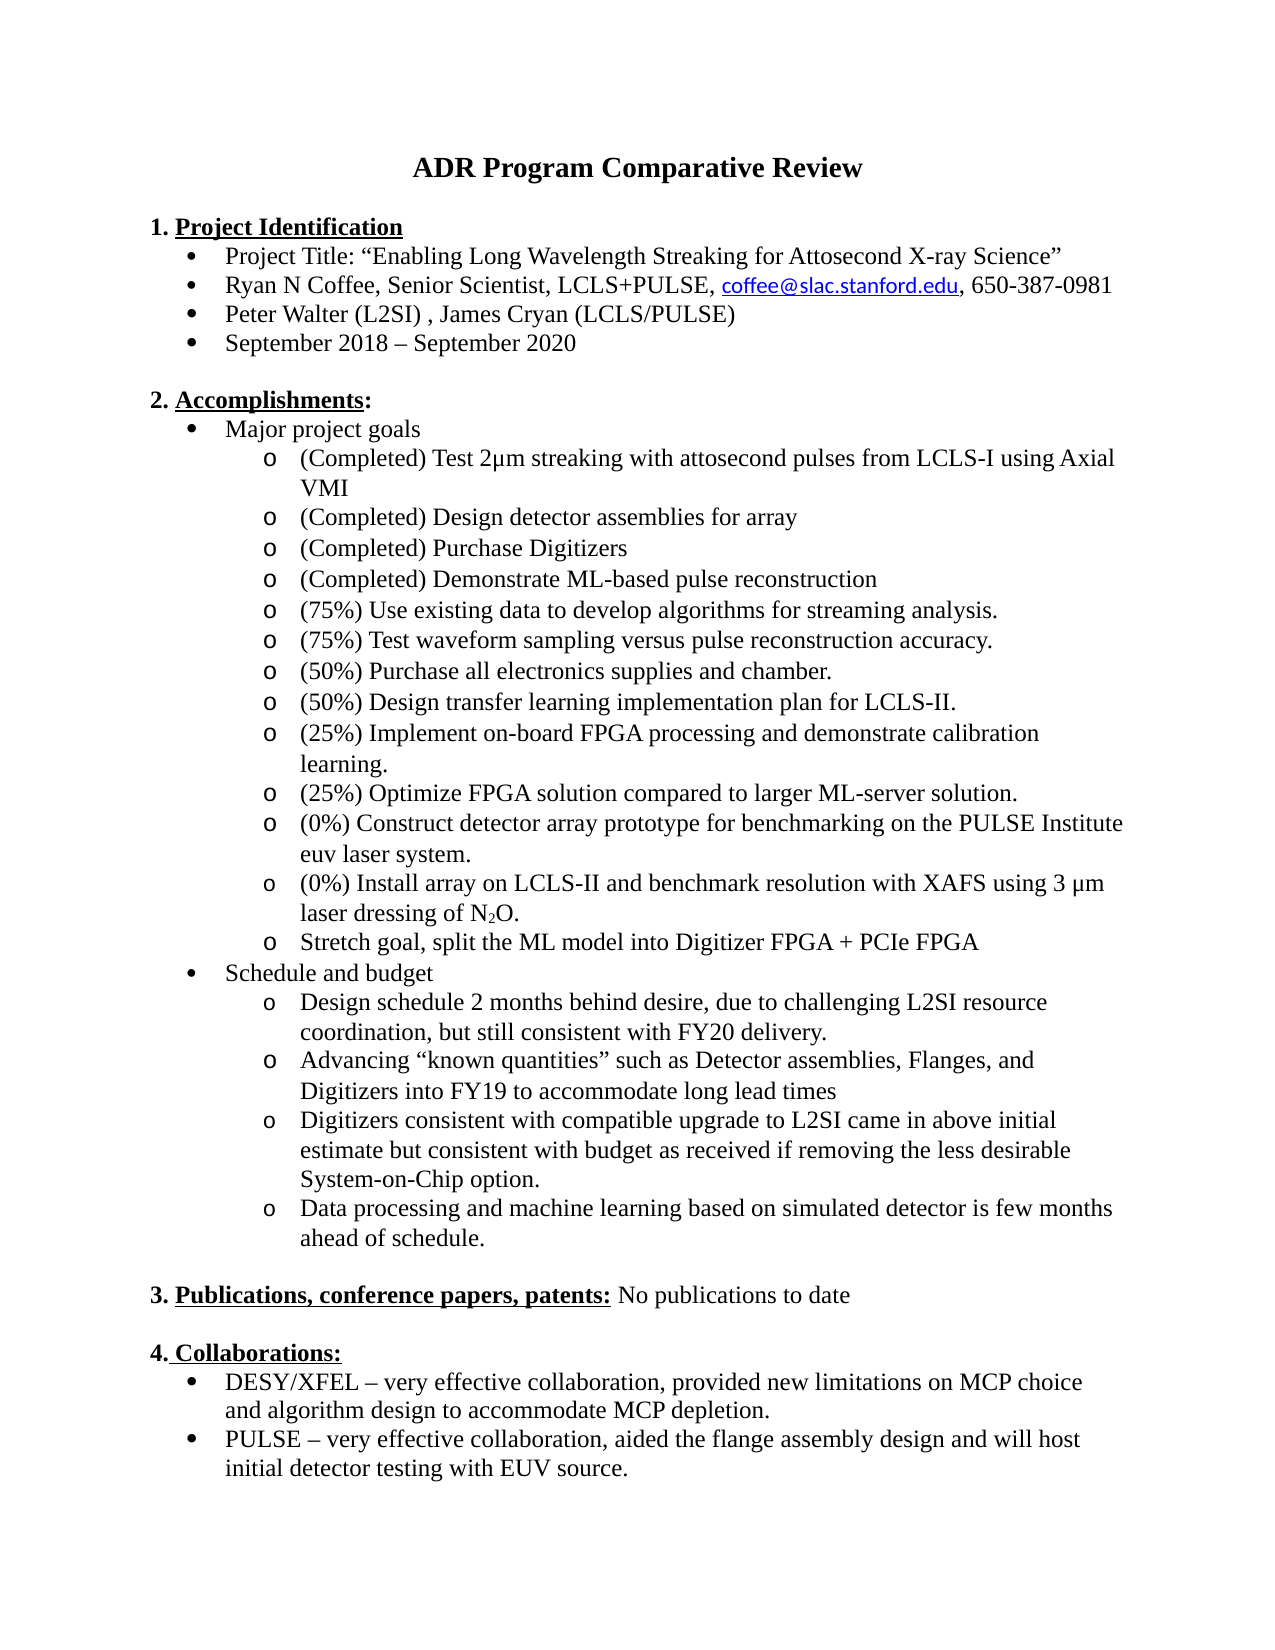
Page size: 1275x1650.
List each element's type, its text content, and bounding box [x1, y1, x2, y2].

list (75%) Use existing data to develop algorithms for streaming analysis. [262, 595, 1125, 626]
list September 2018 – September 2020 [187, 328, 1125, 356]
list (0%) Construct detector array prototype for benchmarking on the PULSE Institute euv laser system. [262, 808, 1125, 868]
list Design schedule 2 months behind desire, due to challenging L2SI resource coordination, but still consistent with FY20 delivery. [262, 987, 1125, 1046]
list (25%) Optimize FPGA solution compared to larger ML-server solution. [262, 778, 1125, 808]
list Advancing “known quantities” such as Detector assemblies, Flanges, and Digitizers into FY19 to accommodate long lead times [262, 1046, 1125, 1105]
list (25%) Implement on-board FPGA processing and demonstrate calibration learning. [262, 718, 1125, 778]
list (50%) Design transfer learning implementation plan for LCLS-II. [262, 687, 1125, 718]
list (Completed) Purchase Digitizers [262, 533, 1125, 564]
text 3. Publications, conference papers, patents: No publications to date [150, 1281, 1125, 1309]
list Digitizers consistent with compatible upgrade to L2SI came in above initial estimate but consistent with budget as received if removing the less desirable System-on-Chip option. [262, 1105, 1125, 1193]
list (Completed) Demonstrate ML-based pulse reconstruction [262, 564, 1125, 595]
text 4. Collaborations: [150, 1338, 1125, 1367]
list Peter Walter (L2SI) , James Cryan (LCLS/PULSE) [187, 299, 1125, 328]
list PULSE – very effective collaboration, aided the flange assembly design and will host initial detector testing with EUV source. [187, 1424, 1125, 1482]
text 2. Accomplishments: [150, 385, 1125, 414]
list (0%) Install array on LCLS-II and benchmark resolution with XAFS using 3 μm laser dressing of N2O. [262, 868, 1125, 927]
list DESY/XFEL – very effective collaboration, provided new limitations on MCP choice and algorithm design to accommodate MCP depletion. [187, 1367, 1125, 1424]
list (Completed) Test 2μm streaking with attosecond pulses from LCLS-I using Axial VMI [262, 443, 1125, 502]
list (Completed) Design detector assemblies for array [262, 502, 1125, 533]
list Major project goals [187, 414, 1125, 443]
list (75%) Test waveform sampling versus pulse reconstruction accuracy. [262, 626, 1125, 656]
text 1. Project Identification [150, 212, 1125, 241]
list Schedule and budget [187, 958, 1125, 987]
list (50%) Purchase all electronics supplies and chamber. [262, 656, 1125, 687]
list Ryan N Coffee, Senior Scientist, LCLS+PULSE, coffee@slac.stanford.edu, 650-387-0981 [187, 270, 1125, 299]
list Data processing and machine learning based on simulated detector is few months ahead of schedule. [262, 1193, 1125, 1252]
text ADR Program Comparative Review [150, 150, 1125, 183]
list Stretch goal, split the ML model into Digitizer FPGA + PCIe FPGA [262, 927, 1125, 958]
list Project Title: “Enabling Long Wavelength Streaking for Attosecond X-ray Science” [187, 241, 1125, 270]
